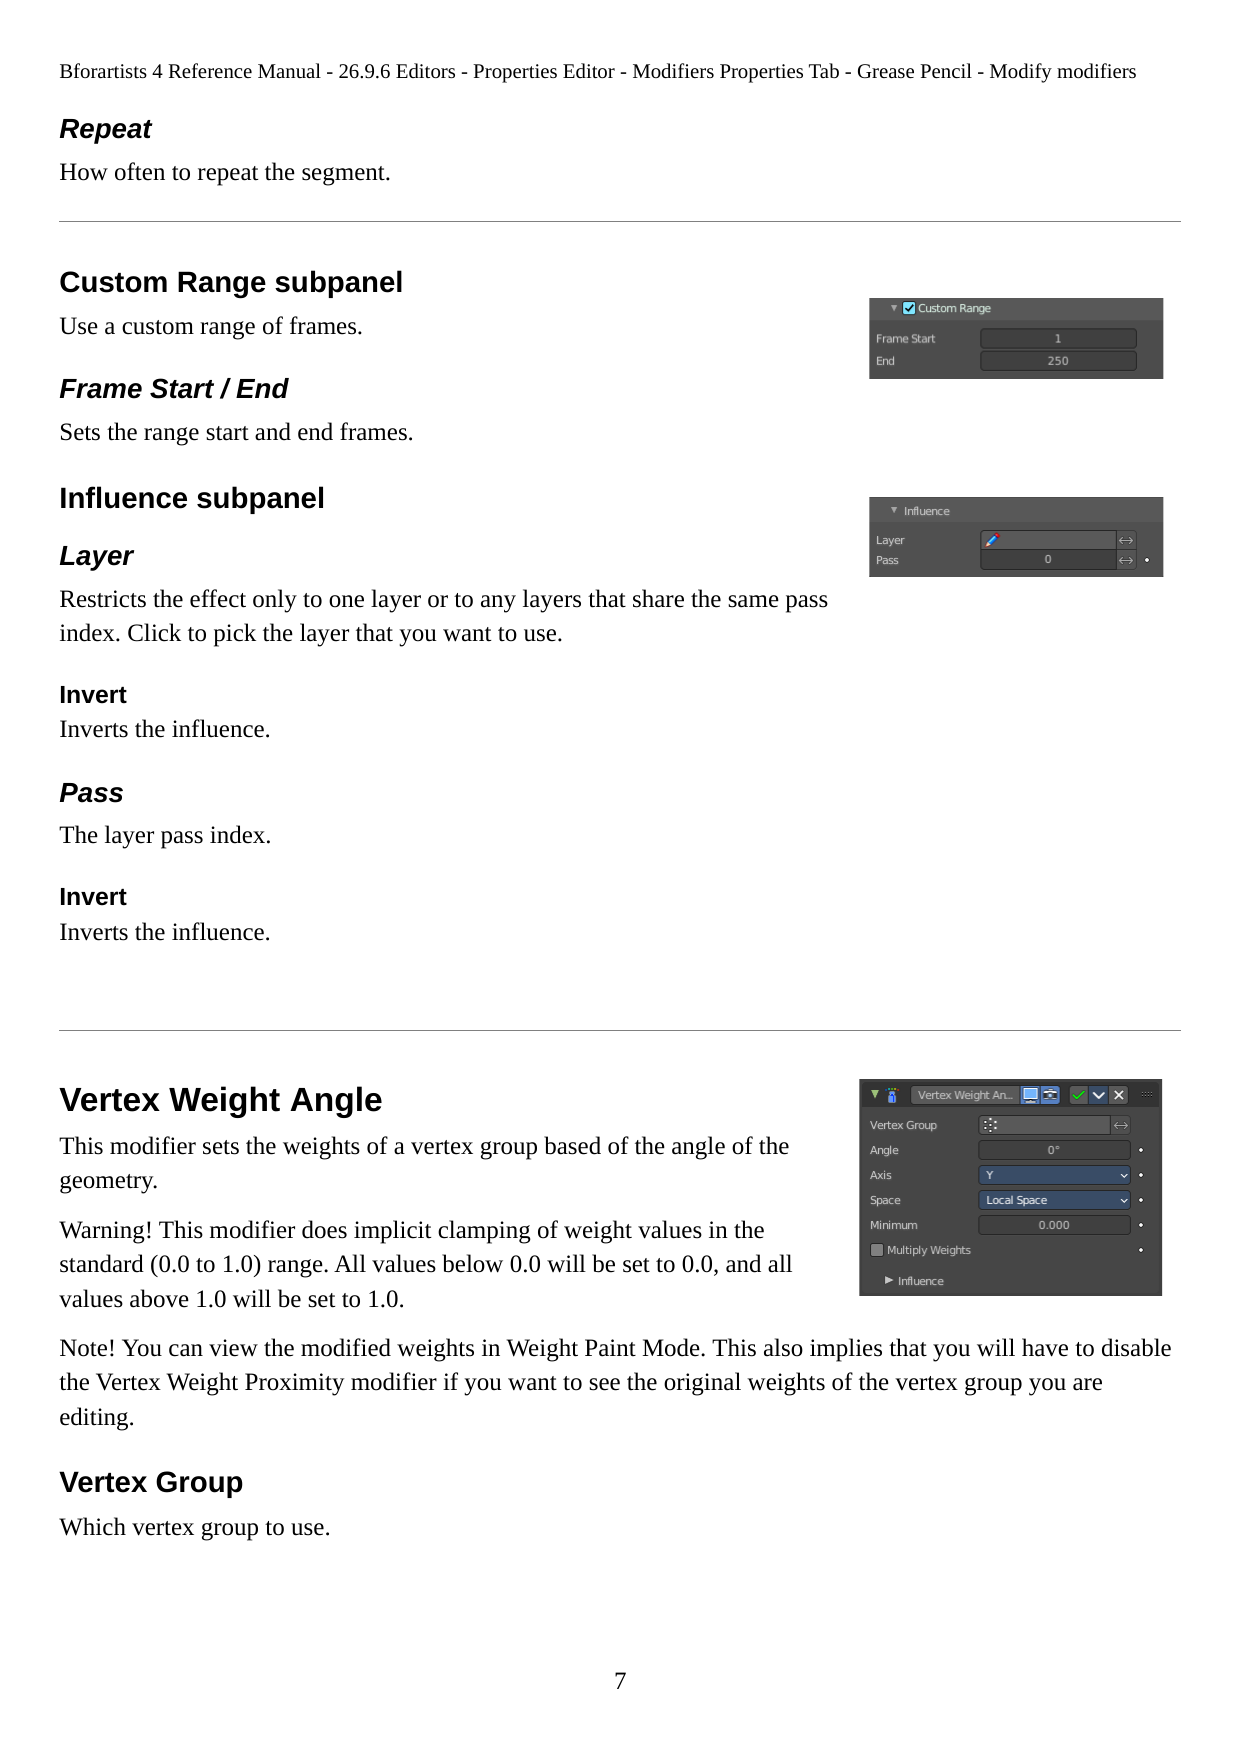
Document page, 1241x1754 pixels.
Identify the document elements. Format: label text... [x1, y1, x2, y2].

text Sets the range start and end frames. [59, 417, 1181, 446]
text Inverts the influence. [59, 714, 1181, 743]
text This modifier sets the weights of a vertex group based of the angle of the geometry. [59, 1131, 859, 1194]
text Inverts the influence. [59, 917, 1181, 946]
text Restricts the effect only to one layer or to any layers that share the same pass index. Click to pick the layer that you want to use. [59, 584, 1181, 647]
subtitle Layer [59, 539, 869, 571]
picture [859, 1079, 1163, 1296]
subtitle [1163, 1080, 1181, 1119]
text Use a custom range of frames. [59, 311, 869, 340]
subtitle Custom Range subpanel [59, 265, 1181, 298]
picture [869, 298, 1164, 379]
text How often to repeat the segment. [59, 157, 1181, 186]
subtitle Invert [59, 680, 1181, 708]
subtitle Vertex Group [59, 1465, 1181, 1499]
text Warning! This modifier does implicit clamping of weight values in the standard (0.0 to 1.0) range. All values below 0.0 will be set to 0.0, and all values above 1.0 will be set to 1.0. [59, 1215, 1181, 1312]
subtitle Influence subpanel [59, 481, 1181, 514]
subtitle Pass [59, 776, 1181, 808]
subtitle Invert [59, 882, 1181, 911]
text Which vertex group to use. [59, 1512, 1181, 1540]
subtitle [1164, 539, 1181, 571]
picture [869, 497, 1164, 577]
text The layer pass index. [59, 821, 1181, 849]
subtitle Vertex Weight Angle [59, 1080, 859, 1119]
text Note! You can view the modified weights in Weight Paint Mode. This also implies that you will have to disable the Vertex Weight Proximity modifier if you want to see the original weights of the vertex group you are editing. [59, 1333, 1181, 1430]
subtitle Repeat [59, 113, 1181, 144]
subtitle Frame Start / End [59, 373, 1181, 404]
